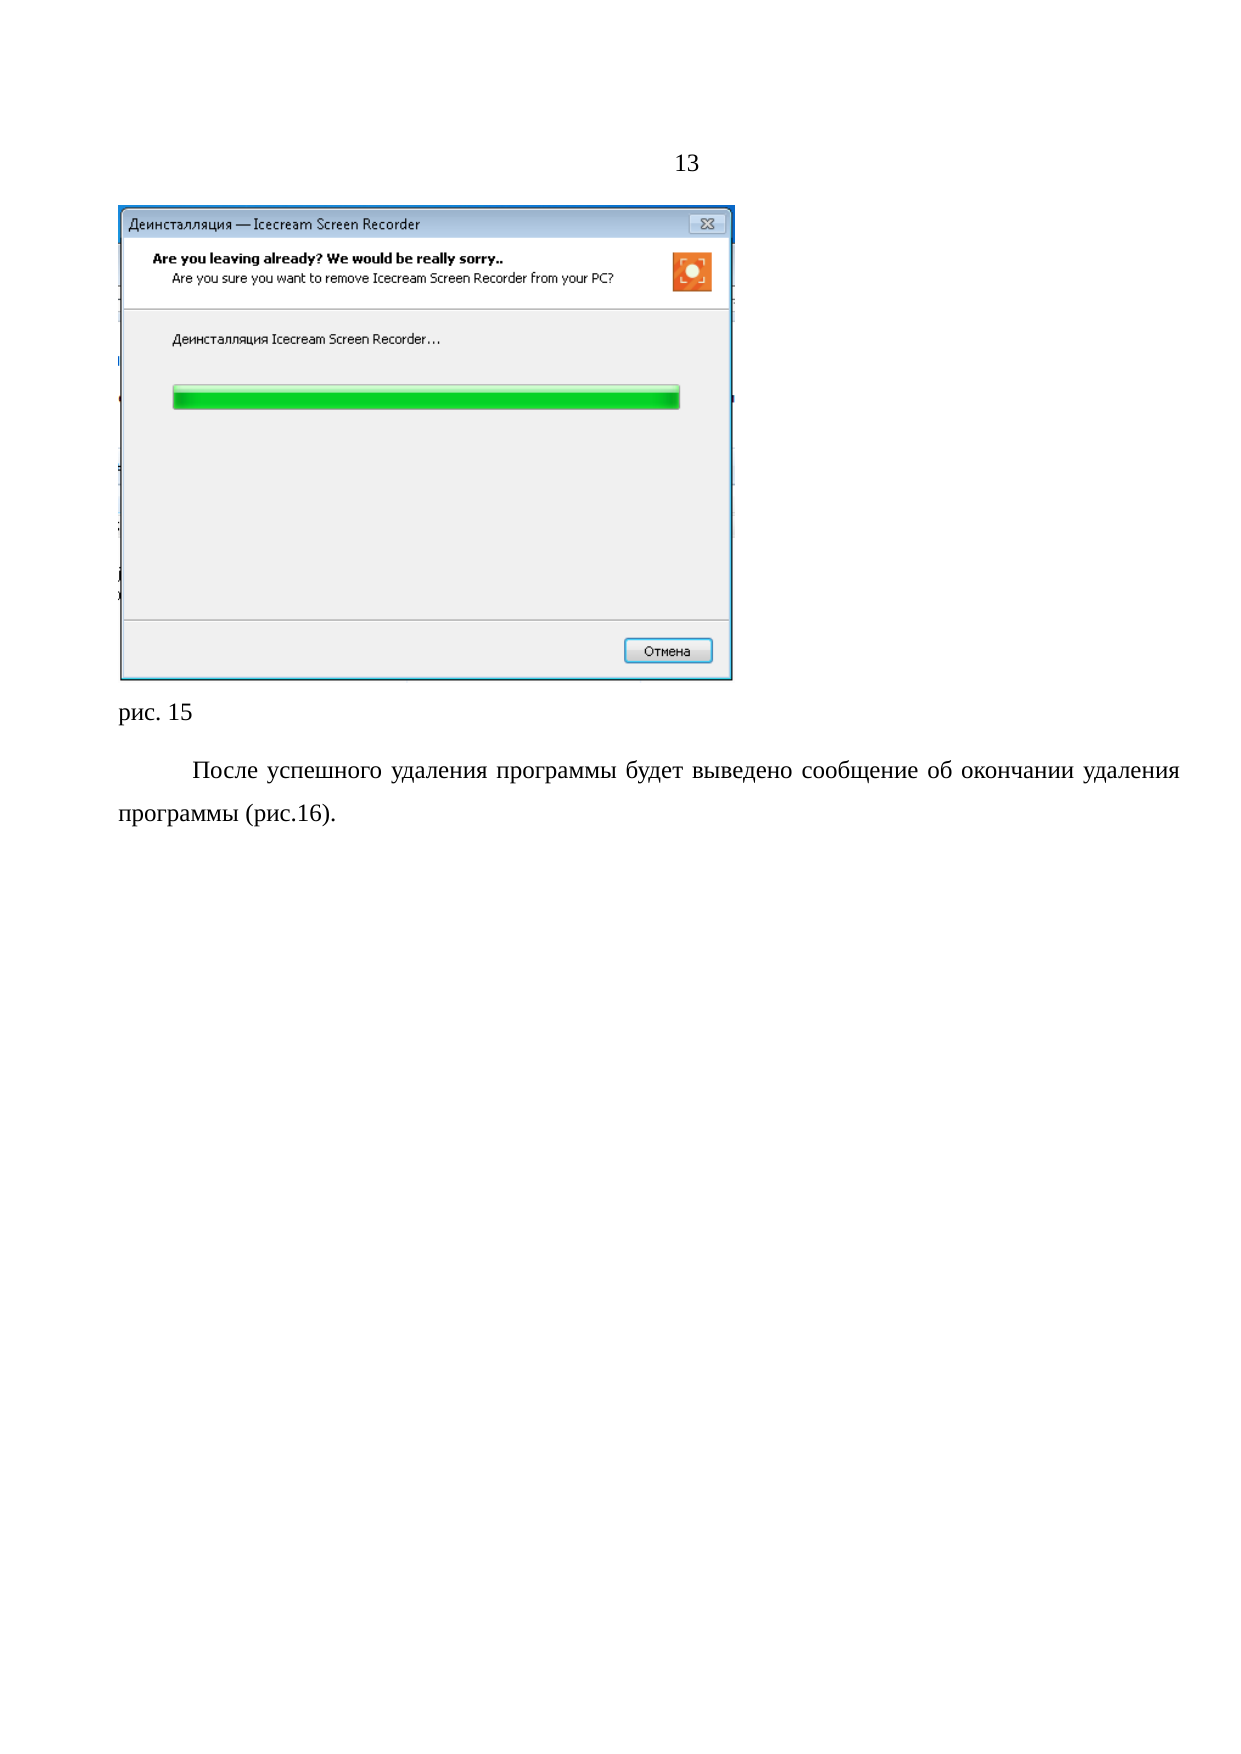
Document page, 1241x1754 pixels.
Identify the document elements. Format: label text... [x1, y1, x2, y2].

text После успешного удаления программы будет выведено сообщение об окончании удаления программы (рис.16). [118, 755, 1181, 827]
text рис. 15 [118, 206, 1181, 726]
picture [118, 205, 735, 683]
